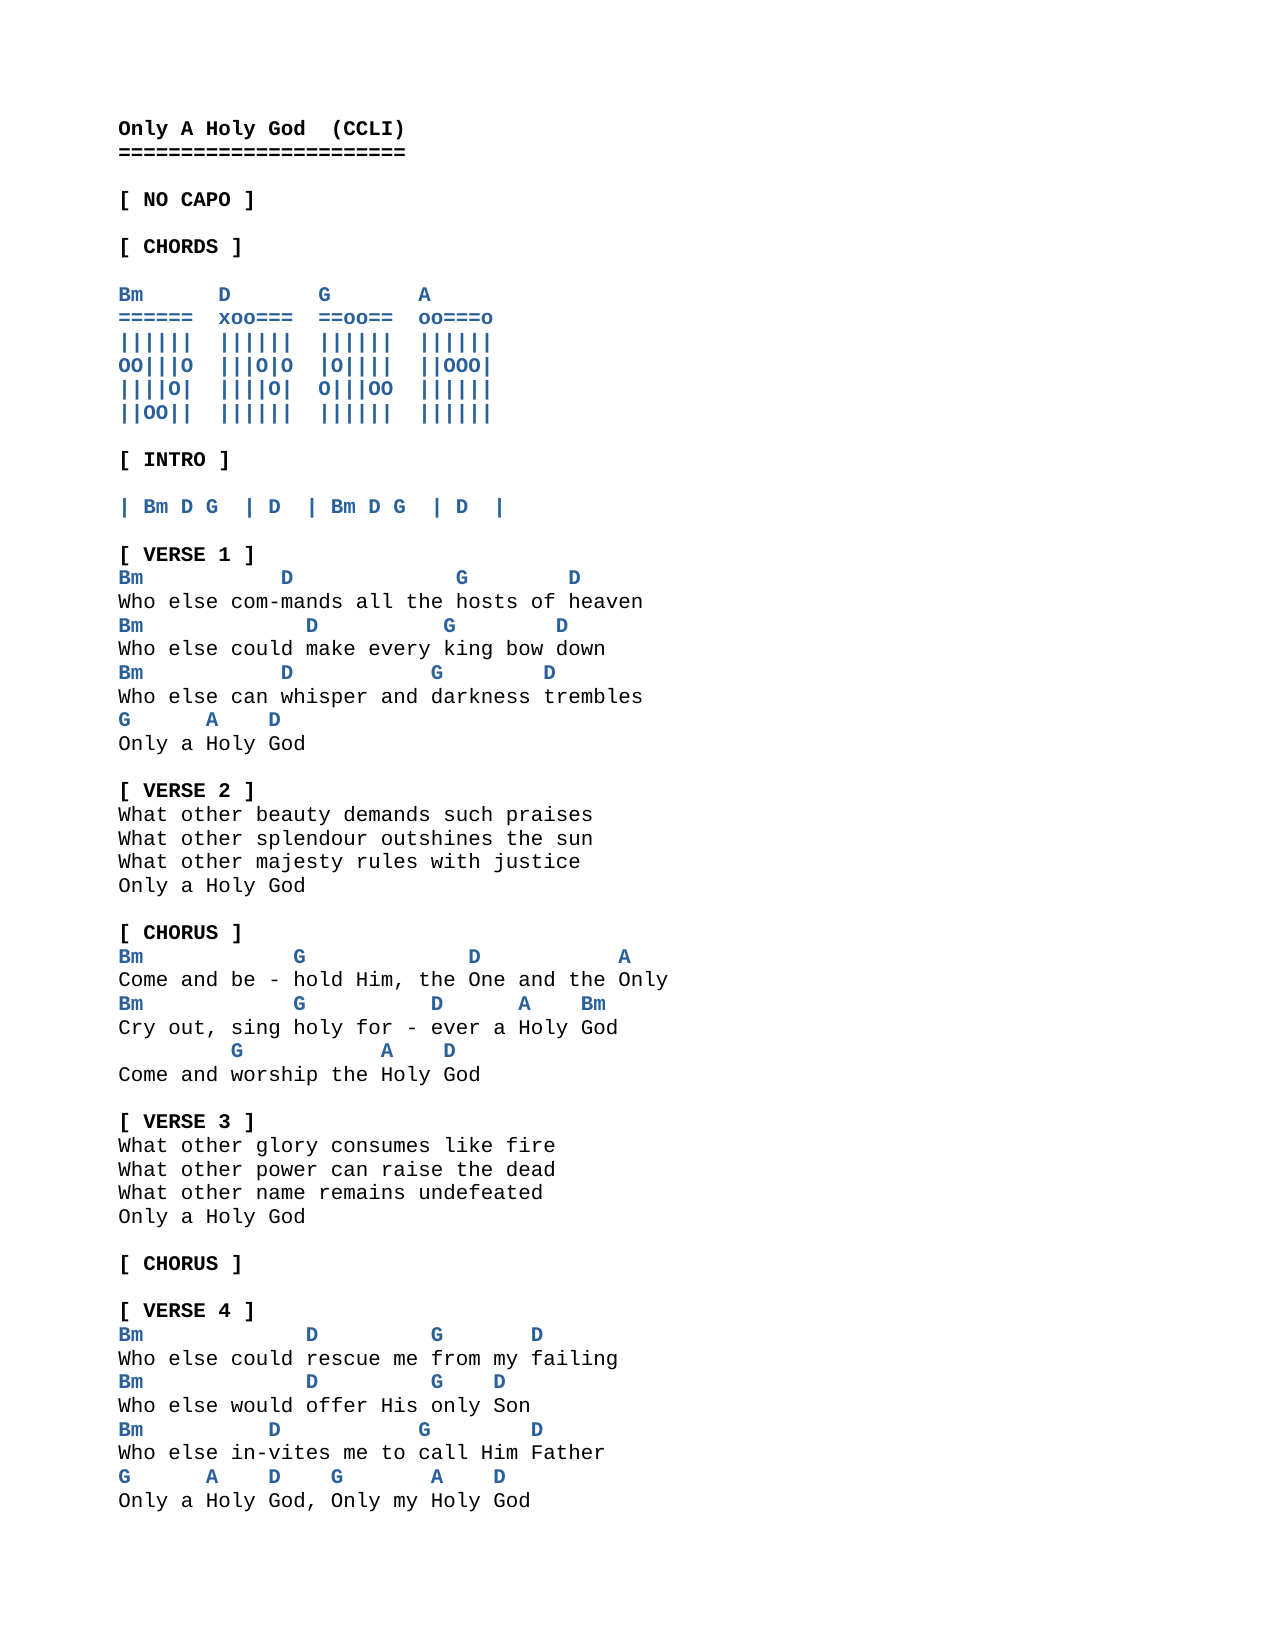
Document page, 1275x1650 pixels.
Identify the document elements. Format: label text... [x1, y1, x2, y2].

text Bm D G D [118, 1324, 1157, 1348]
text Bm D G D [118, 1371, 1157, 1395]
text Only a Holy God [118, 733, 1157, 757]
text Only a Holy God [118, 875, 1157, 898]
text [ NO CAPO ] [118, 189, 1157, 213]
text What other glory consumes like fire [118, 1135, 1157, 1158]
text ======================= [118, 142, 1157, 165]
text Come and worship the Holy God [118, 1064, 1157, 1088]
text OO|||O |||O|O |O|||| ||OOO| [118, 354, 1157, 378]
text What other splendour outshines the sun [118, 827, 1157, 851]
text ||||O| ||||O| O|||OO |||||| [118, 378, 1157, 402]
text [ CHORUS ] [118, 922, 1157, 946]
text G A D G A D [118, 1466, 1157, 1489]
text Who else can whisper and darkness trembles [118, 686, 1157, 709]
text ||OO|| |||||| |||||| |||||| [118, 402, 1157, 426]
text Come and be - hold Him, the One and the Only [118, 969, 1157, 993]
text Who else would offer His only Son [118, 1395, 1157, 1419]
text Only a Holy God [118, 1206, 1157, 1229]
text Bm G D A [118, 946, 1157, 969]
text Bm D G A [118, 284, 1157, 307]
text [ INTRO ] [118, 449, 1157, 473]
text What other power can raise the dead [118, 1158, 1157, 1182]
text | Bm D G | D | Bm D G | D | [118, 496, 1157, 520]
text Cry out, sing holy for - ever a Holy God [118, 1017, 1157, 1040]
text Bm D G D [118, 1419, 1157, 1442]
text Bm D G D [118, 662, 1157, 686]
text Who else could rescue me from my failing [118, 1348, 1157, 1371]
text [ CHORUS ] [118, 1253, 1157, 1277]
text Who else com-mands all the hosts of heaven [118, 591, 1157, 615]
text ====== xoo=== ==oo== oo===o [118, 307, 1157, 331]
text Bm G D A Bm [118, 993, 1157, 1017]
text What other beauty demands such praises [118, 804, 1157, 827]
text Only a Holy God, Only my Holy God [118, 1489, 1157, 1513]
text What other name remains undefeated [118, 1182, 1157, 1206]
text |||||| |||||| |||||| |||||| [118, 331, 1157, 354]
text What other majesty rules with justice [118, 851, 1157, 875]
text G A D [118, 1040, 1157, 1064]
text Who else could make every king bow down [118, 638, 1157, 662]
text [ VERSE 3 ] [118, 1111, 1157, 1135]
text [ VERSE 1 ] [118, 544, 1157, 567]
text Only A Holy God (CCLI) [118, 118, 1157, 142]
text Bm D G D [118, 615, 1157, 638]
text Who else in-vites me to call Him Father [118, 1442, 1157, 1466]
text [ VERSE 4 ] [118, 1300, 1157, 1324]
text G A D [118, 709, 1157, 733]
text Bm D G D [118, 567, 1157, 591]
text [ VERSE 2 ] [118, 780, 1157, 804]
text [ CHORDS ] [118, 236, 1157, 260]
